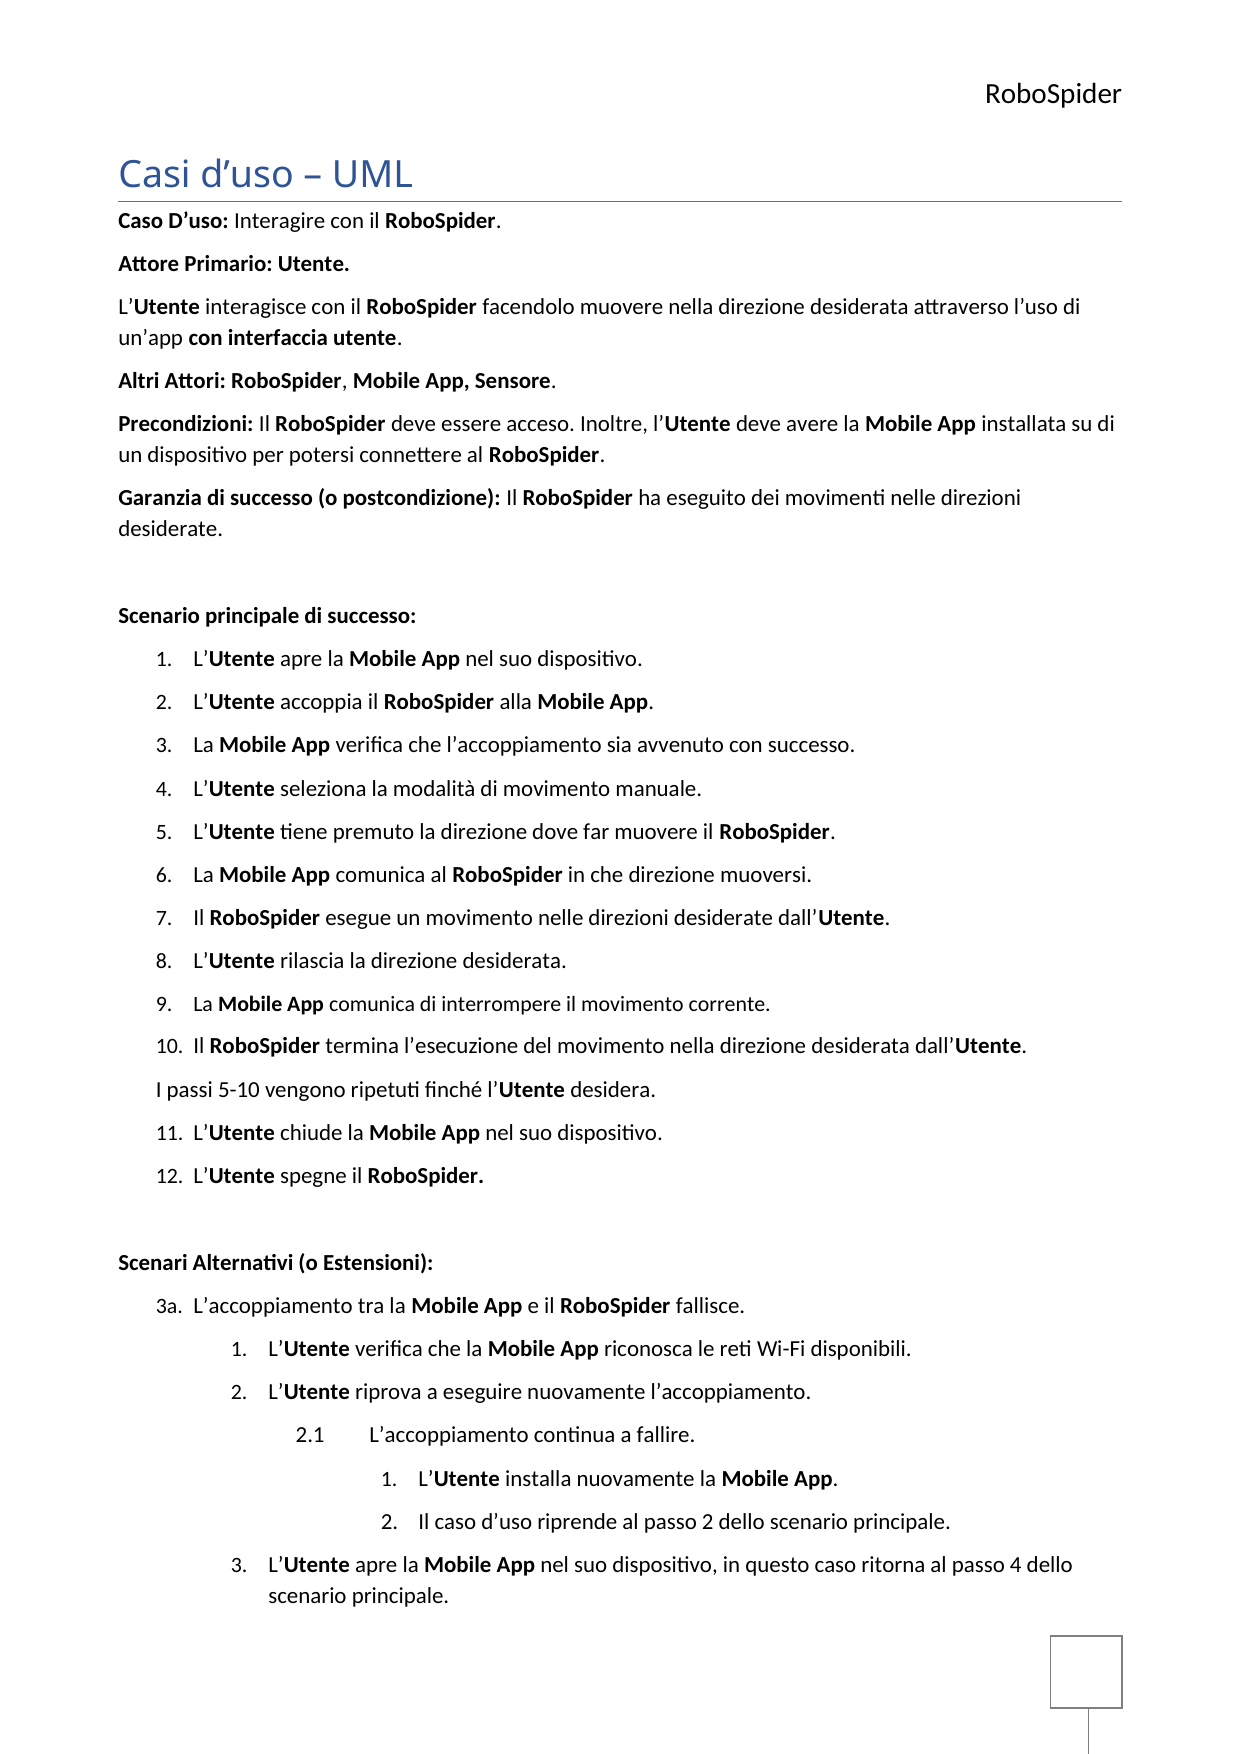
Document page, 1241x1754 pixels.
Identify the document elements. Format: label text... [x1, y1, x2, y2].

list L’accoppiamento tra la Mobile App e il RoboSpider fallisce. [156, 1291, 1122, 1319]
list L’Utente accoppia il RoboSpider alla Mobile App. [156, 687, 1122, 715]
list La Mobile App verifica che l’accoppiamento sia avvenuto con successo. [156, 730, 1122, 758]
list L’Utente apre la Mobile App nel suo dispositivo, in questo caso ritorna al passo 4 dello scenario principale. [231, 1550, 1122, 1609]
list Il RoboSpider esegue un movimento nelle direzioni desiderate dall’Utente. [156, 903, 1122, 931]
list L’Utente spegne il RoboSpider. [156, 1161, 1122, 1189]
text Precondizioni: Il RoboSpider deve essere acceso. Inoltre, l’Utente deve avere la Mobile App installata su di un dispositivo per potersi connettere al RoboSpider. [118, 409, 1122, 468]
list L’Utente chiude la Mobile App nel suo dispositivo. [156, 1118, 1122, 1146]
list L’Utente rilascia la direzione desiderata. [156, 947, 1122, 974]
list L’Utente riprova a eseguire nuovamente l’accoppiamento. [231, 1377, 1122, 1405]
text Scenari Alternativi (o Estensioni): [118, 1248, 1122, 1276]
list L’Utente tiene premuto la direzione dove far muovere il RoboSpider. [156, 817, 1122, 845]
text Attore Primario: Utente. [118, 249, 1122, 277]
text Garanzia di successo (o postcondizione): Il RoboSpider ha eseguito dei movimenti nelle direzioni desiderate. [118, 483, 1122, 542]
text L’Utente interagisce con il RoboSpider facendolo muovere nella direzione desiderata attraverso l’uso di un’app con interfaccia utente. [118, 292, 1122, 351]
list Il RoboSpider termina l’esecuzione del movimento nella direzione desiderata dall’Utente. [156, 1032, 1122, 1059]
text Caso D’uso: Interagire con il RoboSpider. [118, 206, 1122, 234]
text I passi 5-10 vengono ripetuti finché l’Utente desidera. [118, 1075, 1122, 1103]
list La Mobile App comunica al RoboSpider in che direzione muoversi. [156, 860, 1122, 888]
list L’Utente seleziona la modalità di movimento manuale. [156, 774, 1122, 802]
list La Mobile App comunica di interrompere il movimento corrente. [156, 990, 1122, 1016]
text Scenario principale di successo: [118, 601, 1122, 629]
text Altri Attori: RoboSpider, Mobile App, Sensore. [118, 366, 1122, 394]
list Il caso d’uso riprende al passo 2 dello scenario principale. [381, 1507, 1122, 1535]
list L’Utente apre la Mobile App nel suo dispositivo. [156, 644, 1122, 672]
subtitle Casi d’uso – UML [118, 148, 1122, 201]
list L’accoppiamento continua a fallire. [295, 1421, 1122, 1449]
list L’Utente verifica che la Mobile App riconosca le reti Wi-Fi disponibili. [231, 1334, 1122, 1362]
list L’Utente installa nuovamente la Mobile App. [381, 1464, 1122, 1492]
